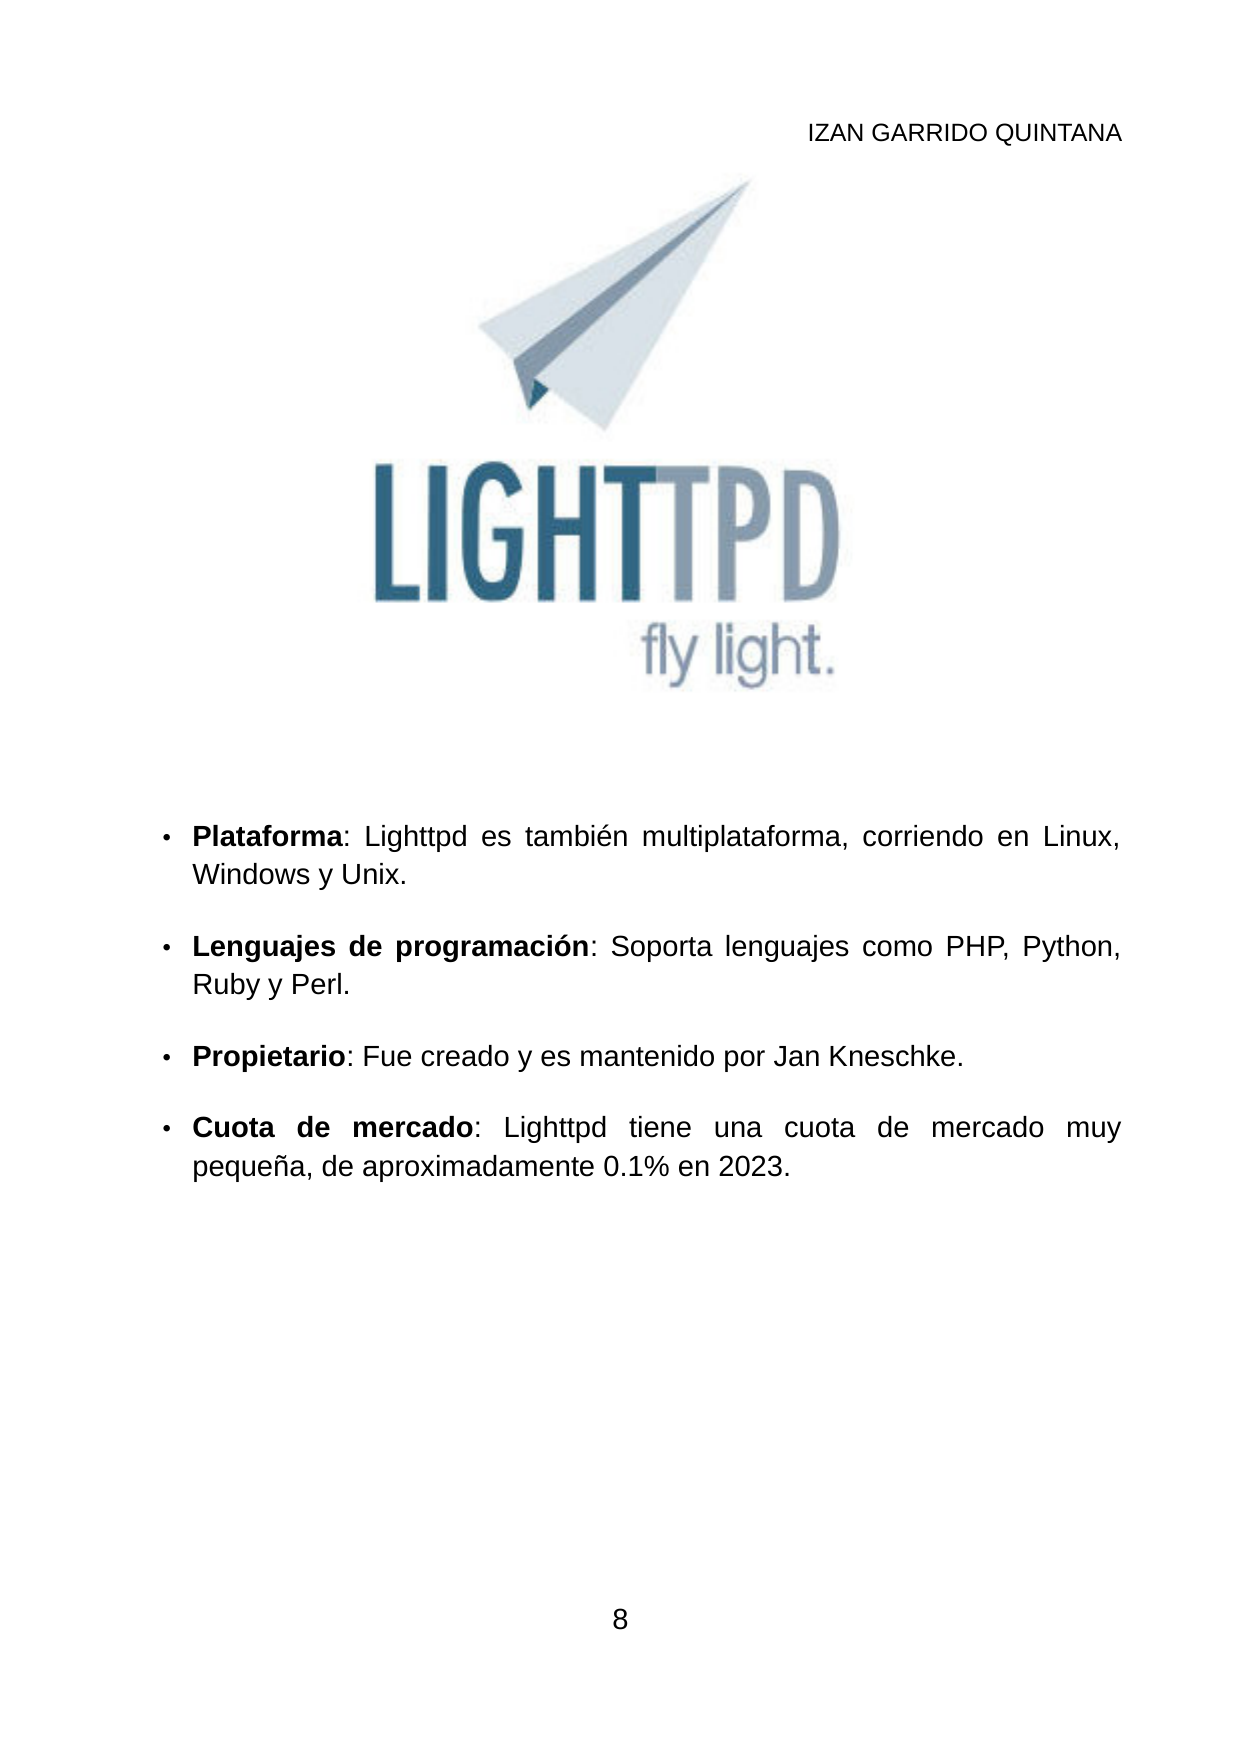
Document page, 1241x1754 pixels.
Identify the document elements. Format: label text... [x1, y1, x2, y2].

list Plataforma: Lighttpd es también multiplataforma, corriendo en Linux, Windows y Unix. [162, 819, 1122, 891]
list Lenguajes de programación: Soporta lenguajes como PHP, Python, Ruby y Perl. [162, 929, 1122, 1001]
list Cuota de mercado: Lighttpd tiene una cuota de mercado muy pequeña, de aproximadamente 0.1% en 2023. [162, 1111, 1122, 1183]
list Propietario: Fue creado y es mantenido por Jan Kneschke. [162, 1039, 1122, 1072]
picture [288, 165, 914, 712]
